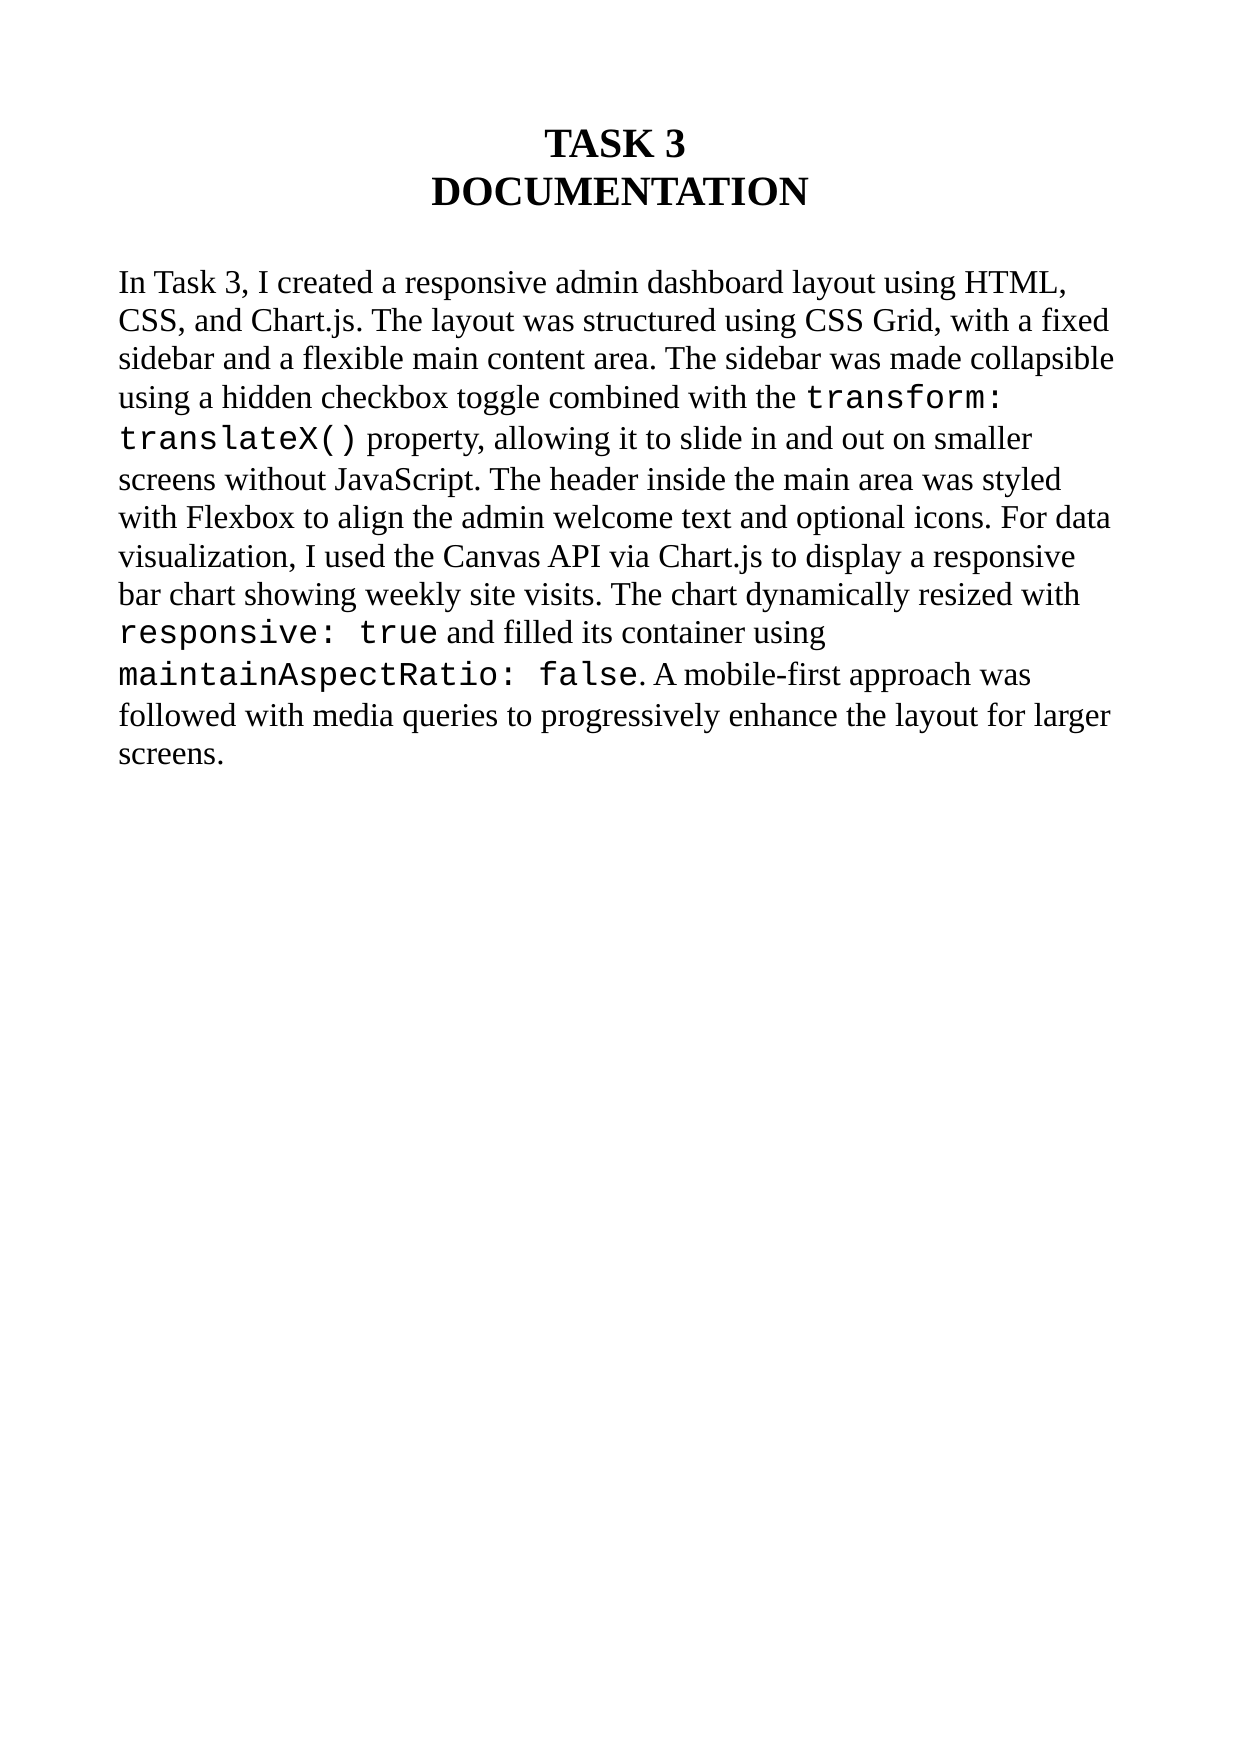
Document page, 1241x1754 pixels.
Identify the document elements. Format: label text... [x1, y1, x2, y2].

text In Task 3, I created a responsive admin dashboard layout using HTML, CSS, and Chart.js. The layout was structured using CSS Grid, with a fixed sidebar and a flexible main content area. The sidebar was made collapsible using a hidden checkbox toggle combined with the transform: translateX() property, allowing it to slide in and out on smaller screens without JavaScript. The header inside the main area was styled with Flexbox to align the admin welcome text and optional icons. For data visualization, I used the Canvas API via Chart.js to display a responsive bar chart showing weekly site visits. The chart dynamically resized with responsive: true and filled its container using maintainAspectRatio: false. A mobile-first approach was followed with media queries to progressively enhance the layout for larger screens. [118, 262, 1122, 772]
text DOCUMENTATION [118, 166, 1122, 214]
text TASK 3 [118, 118, 1122, 166]
